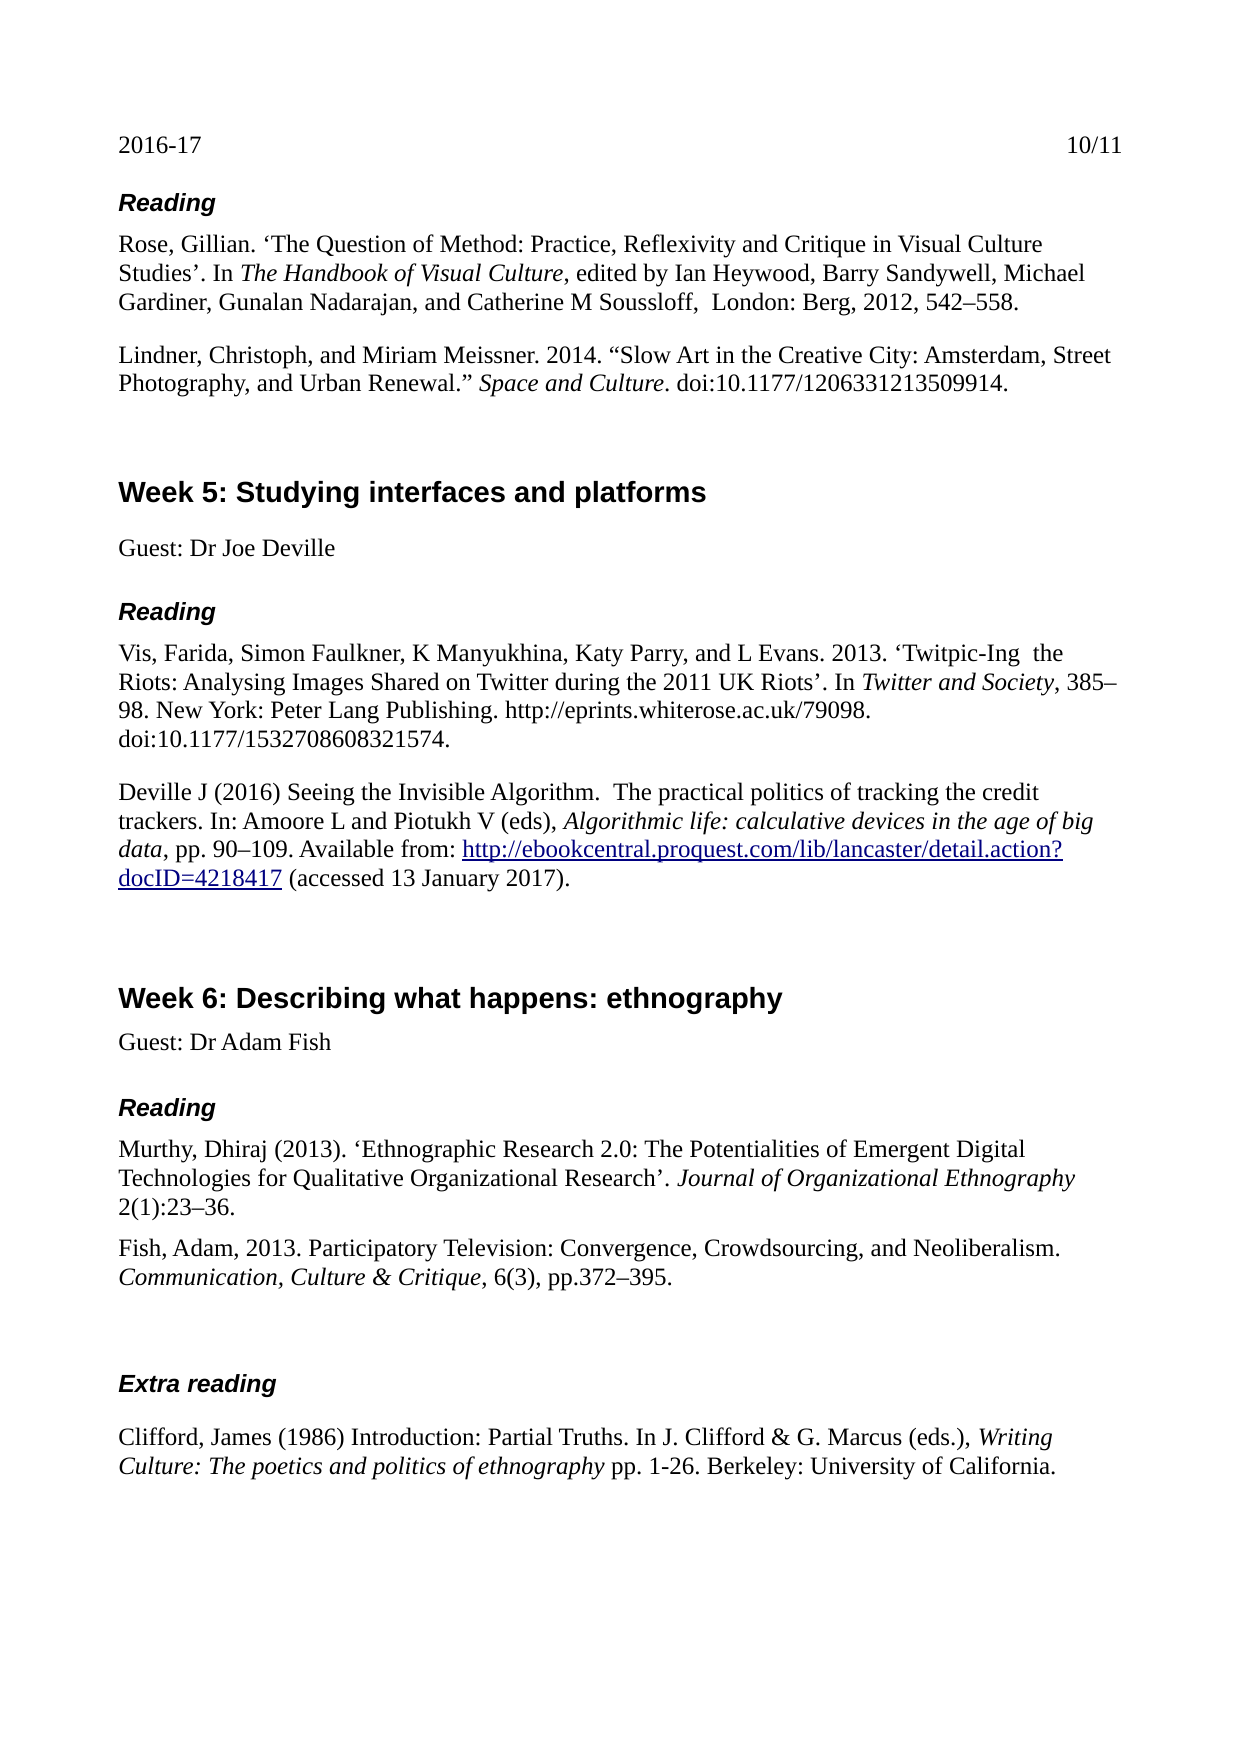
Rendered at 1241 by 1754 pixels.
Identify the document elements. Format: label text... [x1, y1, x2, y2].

subtitle Extra reading [118, 1369, 1122, 1398]
subtitle Week 6: Describing what happens: ethnography [118, 981, 1122, 1015]
text Vis, Farida, Simon Faulkner, K Manyukhina, Katy Parry, and L Evans. 2013. ‘Twitpic-Ing the Riots: Analysing Images Shared on Twitter during the 2011 UK Riots’. In Twitter and Society, 385–98. New York: Peter Lang Publishing. http://eprints.whiterose.ac.uk/79098. doi:10.1177/1532708608321574. [118, 638, 1122, 753]
subtitle Reading [118, 188, 1122, 217]
text Guest: Dr Joe Deville [118, 533, 1122, 562]
text Deville J (2016) Seeing the Invisible Algorithm. The practical politics of tracking the credit trackers. In: Amoore L and Piotukh V (eds), Algorithmic life: calculative devices in the age of big data, pp. 90–109. Available from: http://ebookcentral.proquest.com/lib/lancaster/detail.action?docID=4218417 (accessed 13 January 2017). [118, 777, 1122, 892]
text Murthy, Dhiraj (2013). ‘Ethnographic Research 2.0: The Potentialities of Emergent Digital Technologies for Qualitative Organizational Research’. Journal of Organizational Ethnography 2(1):23–36. [118, 1134, 1122, 1221]
text Guest: Dr Adam Fish [118, 1027, 1122, 1056]
subtitle Reading [118, 597, 1122, 625]
text Fish, Adam, 2013. Participatory Television: Convergence, Crowdsourcing, and Neoliberalism. Communication, Culture & Critique, 6(3), pp.372–395. [118, 1233, 1122, 1291]
text Clifford, James (1986) Introduction: Partial Truths. In J. Clifford & G. Marcus (eds.), Writing Culture: The poetics and politics of ethnography pp. 1-26. Berkeley: University of California. [118, 1422, 1122, 1480]
subtitle Week 5: Studying interfaces and platforms [118, 475, 1122, 509]
subtitle Reading [118, 1093, 1122, 1122]
text Rose, Gillian. ‘The Question of Method: Practice, Reflexivity and Critique in Visual Culture Studies’. In The Handbook of Visual Culture, edited by Ian Heywood, Barry Sandywell, Michael Gardiner, Gunalan Nadarajan, and Catherine M Soussloff, London: Berg, 2012, 542–558. [118, 229, 1122, 315]
text Lindner, Christoph, and Miriam Meissner. 2014. “Slow Art in the Creative City: Amsterdam, Street Photography, and Urban Renewal.” Space and Culture. doi:10.1177/1206331213509914. [118, 340, 1122, 397]
